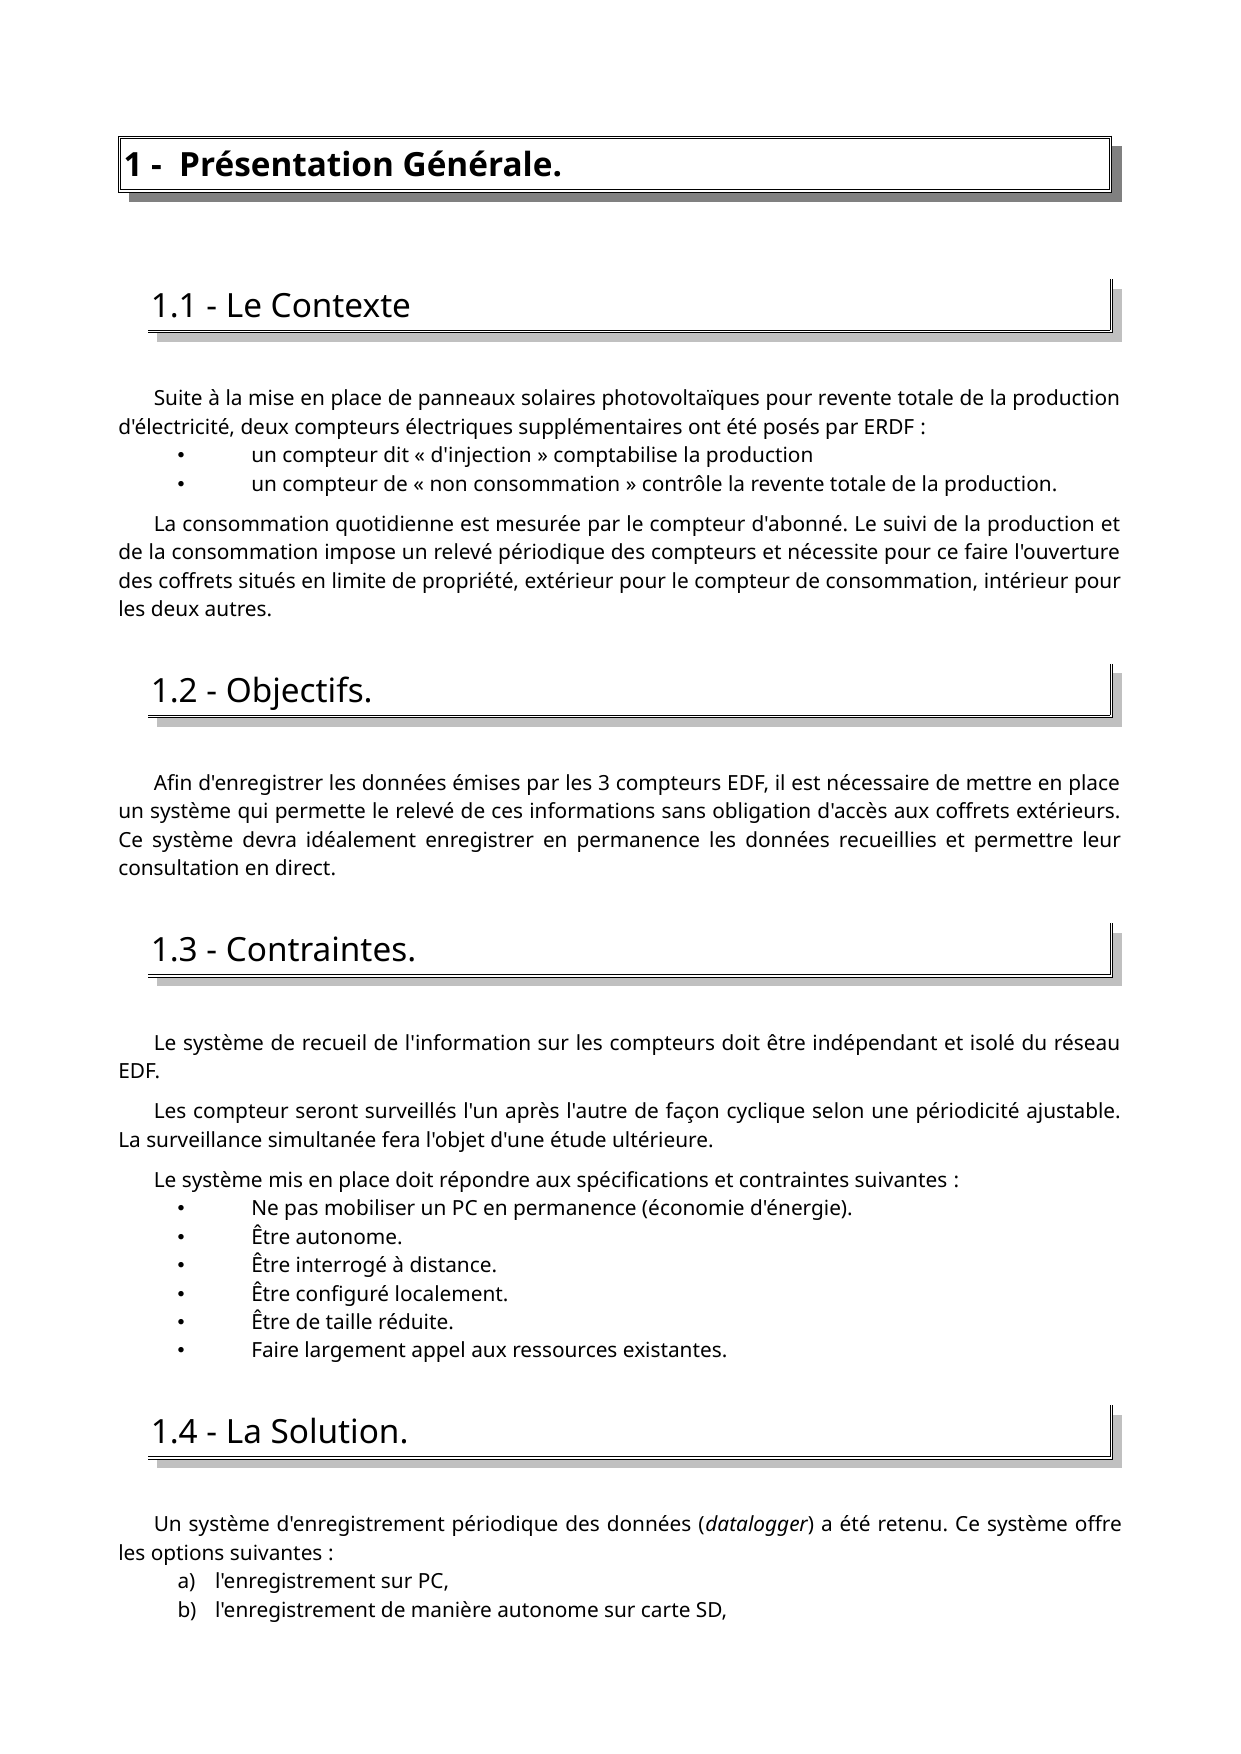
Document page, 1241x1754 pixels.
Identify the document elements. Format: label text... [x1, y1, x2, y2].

text La consommation quotidienne est mesurée par le compteur d'abonné. Le suivi de la production et de la consommation impose un relevé périodique des compteurs et nécessite pour ce faire l'ouverture des coffrets situés en limite de propriété, extérieur pour le compteur de consommation, intérieur pour les deux autres. [118, 509, 1122, 623]
list l'enregistrement de manière autonome sur carte SD, [177, 1595, 1122, 1623]
text Suite à la mise en place de panneaux solaires photovoltaïques pour revente totale de la production d'électricité, deux compteurs électriques supplémentaires ont été posés par ERDF : [118, 383, 1122, 440]
list Être de taille réduite. [177, 1307, 1122, 1336]
text Les compteur seront surveillés l'un après l'autre de façon cyclique selon une périodicité ajustable. La surveillance simultanée fera l'objet d'une étude ultérieure. [118, 1096, 1122, 1153]
subtitle Objectifs. [148, 664, 1110, 715]
list Être configuré localement. [177, 1279, 1122, 1307]
list Être interrogé à distance. [177, 1250, 1122, 1279]
list un compteur dit « d'injection » comptabilise la production [177, 440, 1122, 469]
list l'enregistrement sur PC, [177, 1566, 1122, 1595]
list Être autonome. [177, 1222, 1122, 1250]
subtitle La Solution. [148, 1405, 1110, 1456]
list un compteur de « non consommation » contrôle la revente totale de la production. [177, 469, 1122, 497]
list Faire largement appel aux ressources existantes. [177, 1336, 1122, 1364]
text Le système de recueil de l'information sur les compteurs doit être indépendant et isolé du réseau EDF. [118, 1028, 1122, 1084]
text Un système d'enregistrement périodique des données (datalogger) a été retenu. Ce système offre les options suivantes : [118, 1509, 1122, 1566]
list Ne pas mobiliser un PC en permanence (économie d'énergie). [177, 1193, 1122, 1222]
text Afin d'enregistrer les données émises par les 3 compteurs EDF, il est nécessaire de mettre en place un système qui permette le relevé de ces informations sans obligation d'accès aux coffrets extérieurs. Ce système devra idéalement enregistrer en permanence les données recueillies et permettre leur consultation en direct. [118, 768, 1122, 882]
subtitle Contraintes. [148, 923, 1110, 974]
text Le système mis en place doit répondre aux spécifications et contraintes suivantes : [118, 1165, 1122, 1193]
subtitle Le Contexte [148, 279, 1110, 330]
